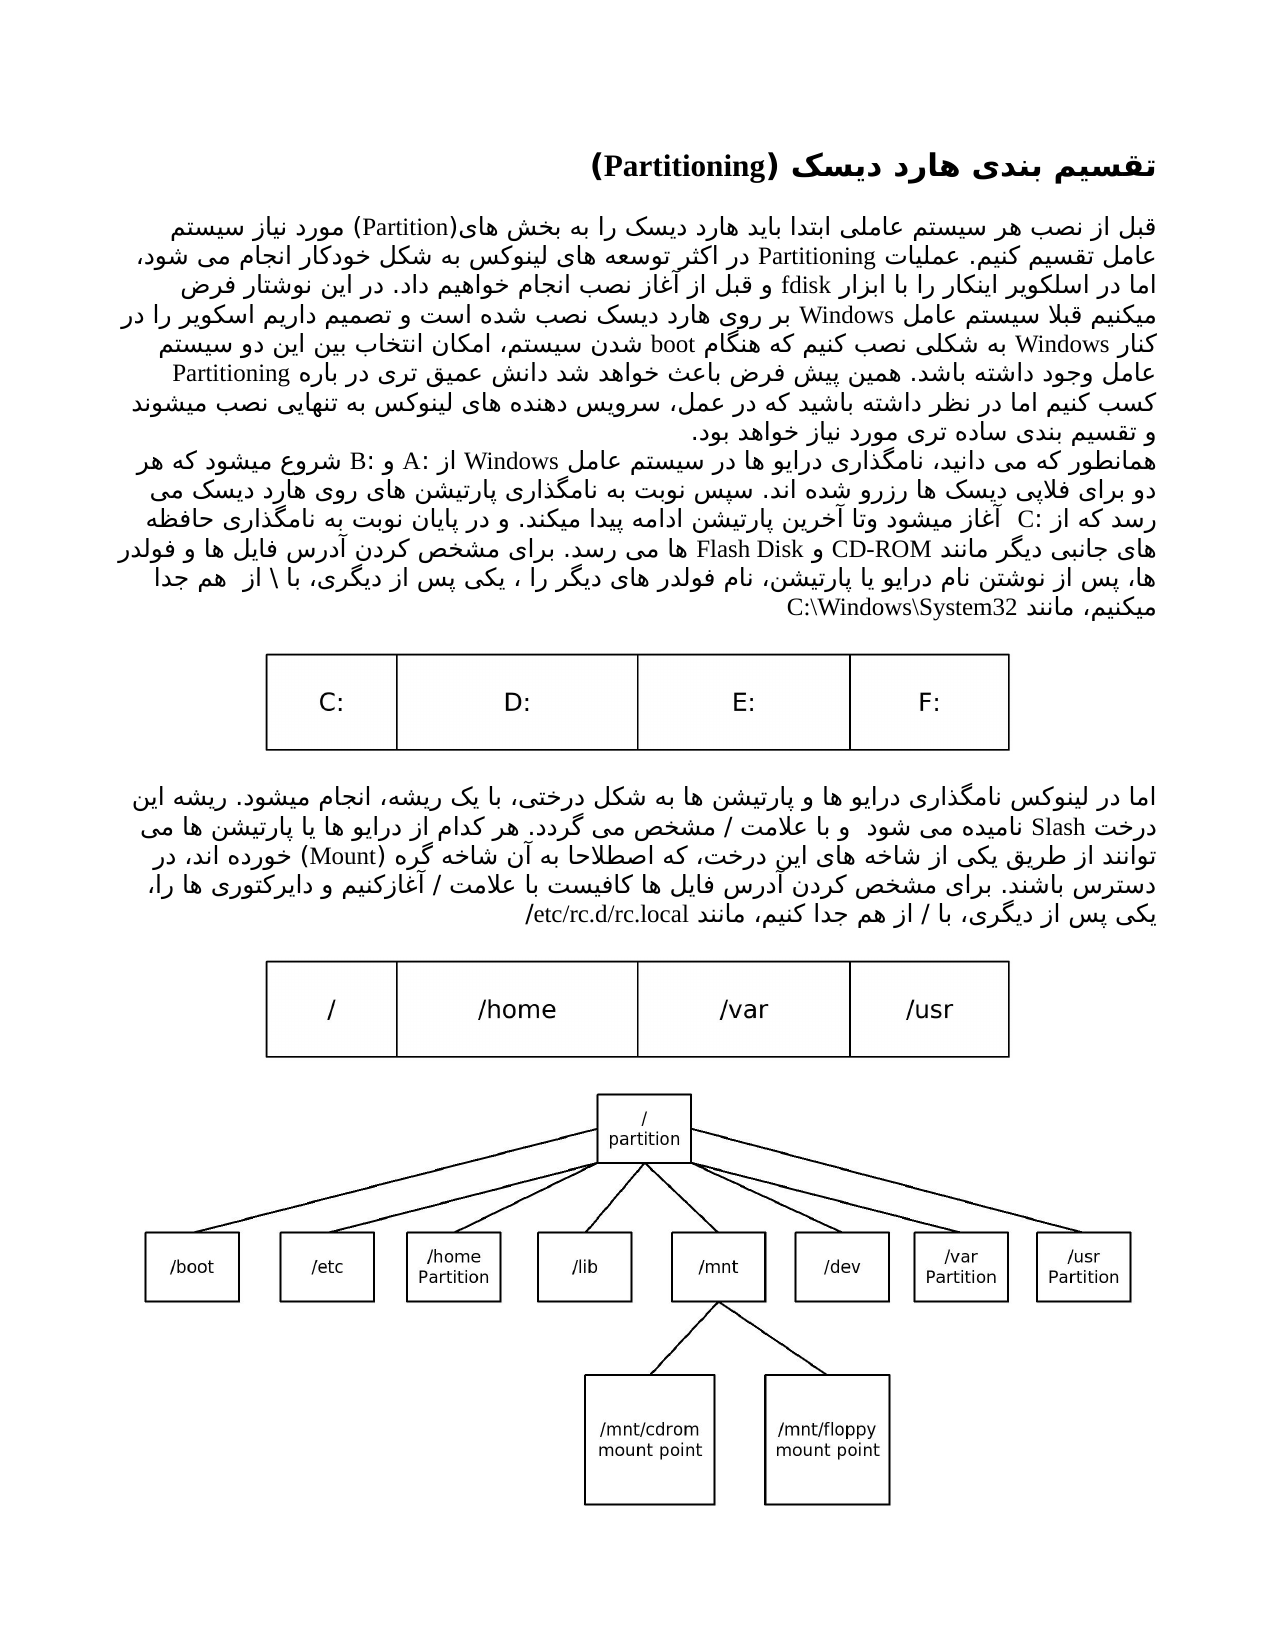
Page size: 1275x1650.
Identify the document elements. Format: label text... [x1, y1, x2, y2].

picture [140, 1089, 1135, 1510]
text همانطور که می دانید، نامگذاری درایو ها در سیستم عامل Windows از :A و :‌B شروع میشود که هر دو برای فلاپی دیسک ها رزرو شده اند. سپس نوبت به نامگذاری پارتیشن های روی هارد دیسک می رسد که از :C آغاز میشود وتا آخرین پارتیشن ادامه پیدا میکند. و در پایان نوبت به نامگذاری حافظه های جانبی دیگر مانند CD-ROM و Flash Disk ها می رسد. برای مشخص کردن آدرس فایل ها و فولدر ها، پس از نوشتن نام درایو یا پارتیشن، نام فولدر های دیگر را ، یکی پس از دیگری، با \ از هم جدا میکنیم، مانند C:\Windows\System32 [118, 446, 1157, 621]
text قبل از نصب هر سیستم عاملی ابتدا باید هارد دیسک را به بخش های(Partition) مورد نیاز سیستم عامل تقسیم کنیم. عملیات Partitioning در اکثر توسعه های لینوکس به شکل خودکار انجام می شود، اما در اسلکویر اینکار را با ابزار fdisk و قبل از آغاز نصب انجام خواهیم داد. در این نوشتار فرض میکنیم قبلا سیستم عامل Windows بر روی هارد دیسک نصب شده است و تصمیم داریم اسکویر را در کنار Windows به شکلی نصب کنیم که هنگام boot شدن سیستم، امکان انتخاب بین این دو سیستم عامل وجود داشته باشد. همین پیش فرض باعث خواهد شد دانش عمیق تری در باره Partitioning کسب کنیم اما در نظر داشته باشید که در عمل، سرویس دهنده های لینوکس به تنهایی نصب میشوند و تقسیم بندی ساده تری مورد نیاز خواهد بود. [118, 212, 1157, 446]
picture [262, 957, 1013, 1061]
picture [262, 650, 1013, 754]
text اما در لینوکس نامگذاری درایو ها و پارتیشن ها به شکل درختی، با یک ریشه، انجام میشود. ریشه این درخت Slash نامیده می شود و با علامت / مشخص می گردد. هر کدام از درایو ها یا پارتیشن ها می توانند از طریق یکی از شاخه های این درخت، که اصطلاحا به آن شاخه گره (Mount) خورده اند، در دسترس باشند. برای مشخص کردن آدرس فایل ها کافیست با علامت / آغازکنیم و دایرکتوری ها را، یکی پس از دیگری، با / از هم جدا کنیم، مانند etc/rc.d/rc.local/ [118, 782, 1157, 929]
text تقسیم بندی هارد دیسک (Partitioning) [118, 147, 1157, 183]
